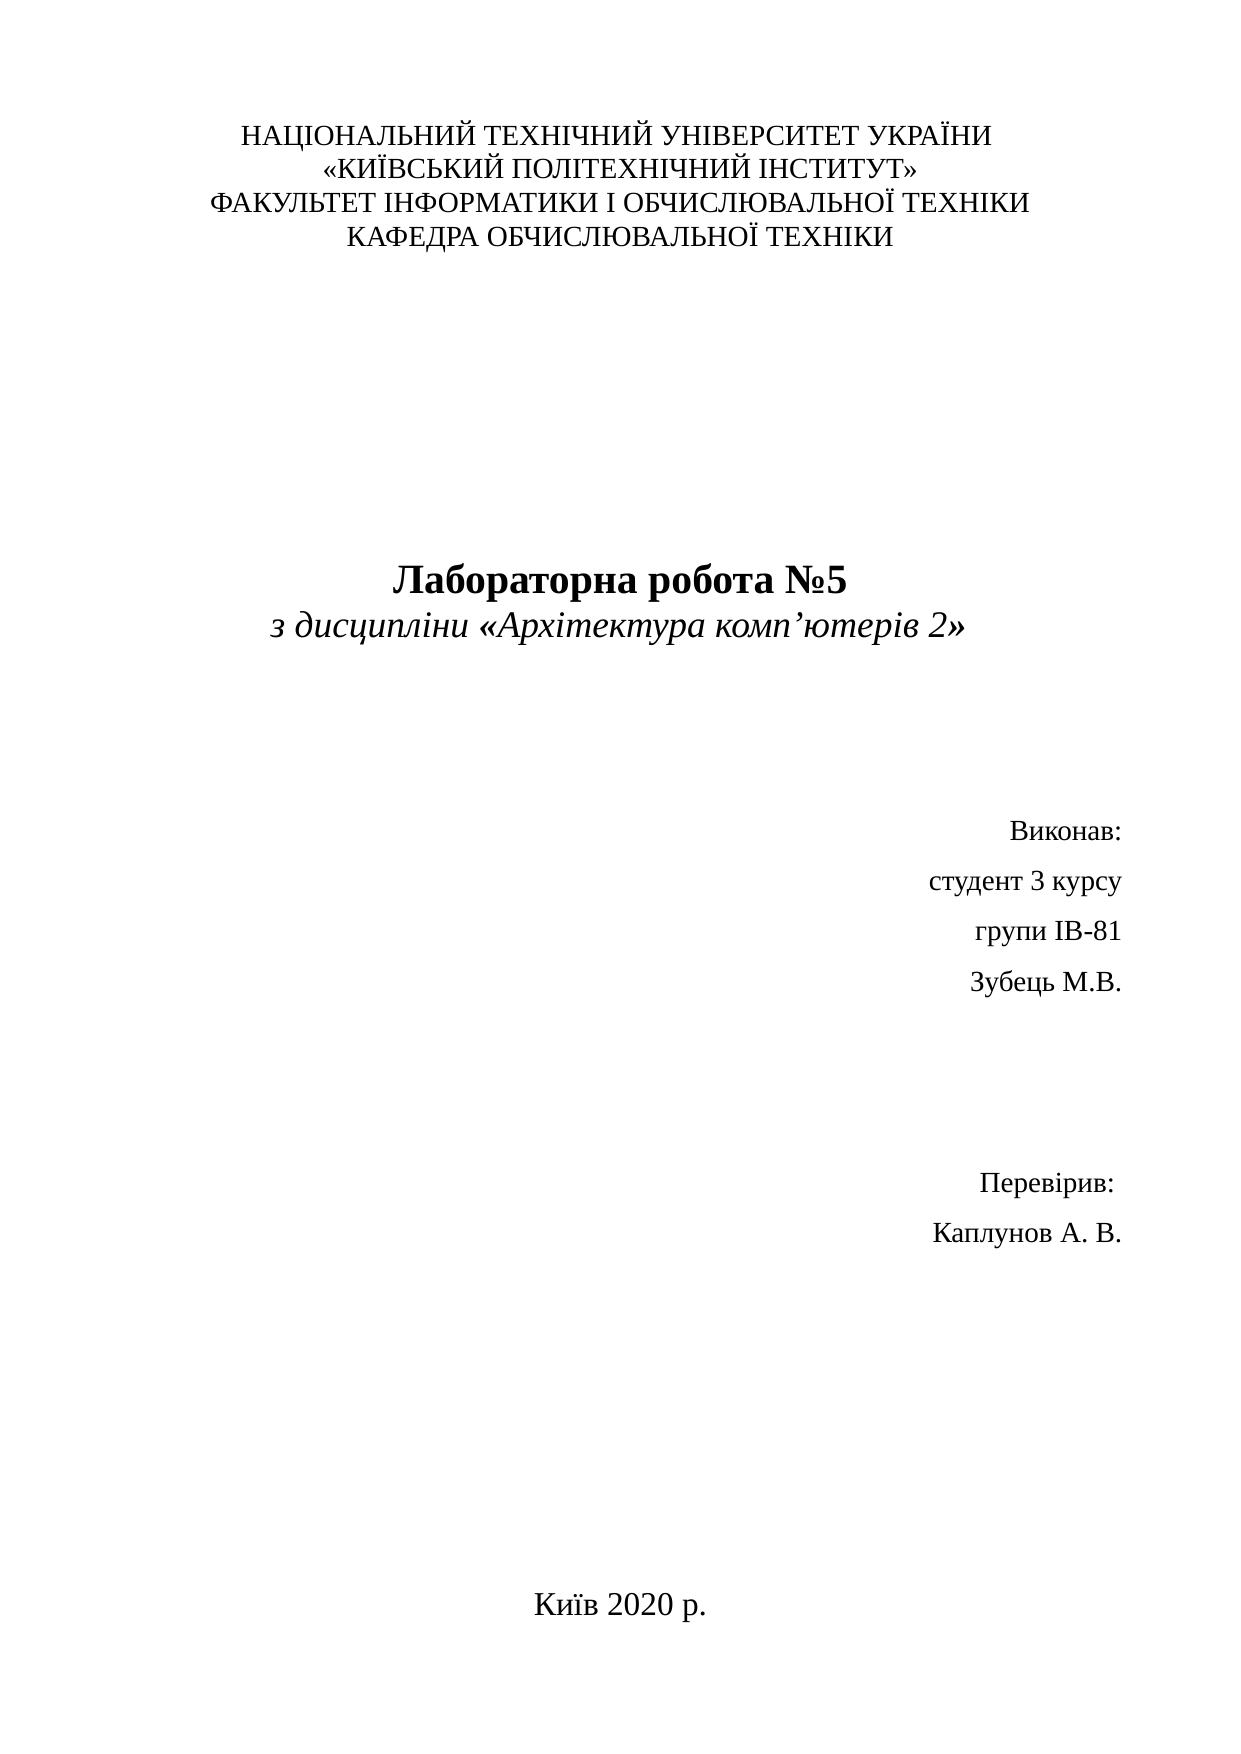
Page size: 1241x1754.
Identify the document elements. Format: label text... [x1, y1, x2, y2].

text групи ІВ-81 [118, 913, 1122, 947]
text Зубець М.В. [118, 964, 1122, 997]
text Виконав: [118, 813, 1122, 846]
text Київ 2020 р. [118, 1584, 1122, 1623]
text ФАКУЛЬТЕТ ІНФОРМАТИКИ І ОБЧИСЛЮВАЛЬНОЇ ТЕХНІКИ [118, 185, 1122, 219]
text КАФЕДРА ОБЧИСЛЮВАЛЬНОЇ ТЕХНІКИ [118, 219, 1122, 252]
text НАЦІОНАЛЬНИЙ ТЕХНІЧНИЙ УНІВЕРСИТЕТ УКРАЇНИ [118, 118, 1122, 152]
text Перевірив: [118, 1165, 1122, 1199]
text з дисципліни «Архітектура комп’ютерів 2» [118, 602, 1122, 645]
text студент 3 курсу [118, 863, 1122, 897]
text Каплунов А. В. [118, 1215, 1122, 1249]
text «КИЇВСЬКИЙ ПОЛІТЕХНІЧНИЙ ІНСТИТУТ» [118, 152, 1122, 185]
text Лабораторна робота №5 [118, 554, 1122, 602]
